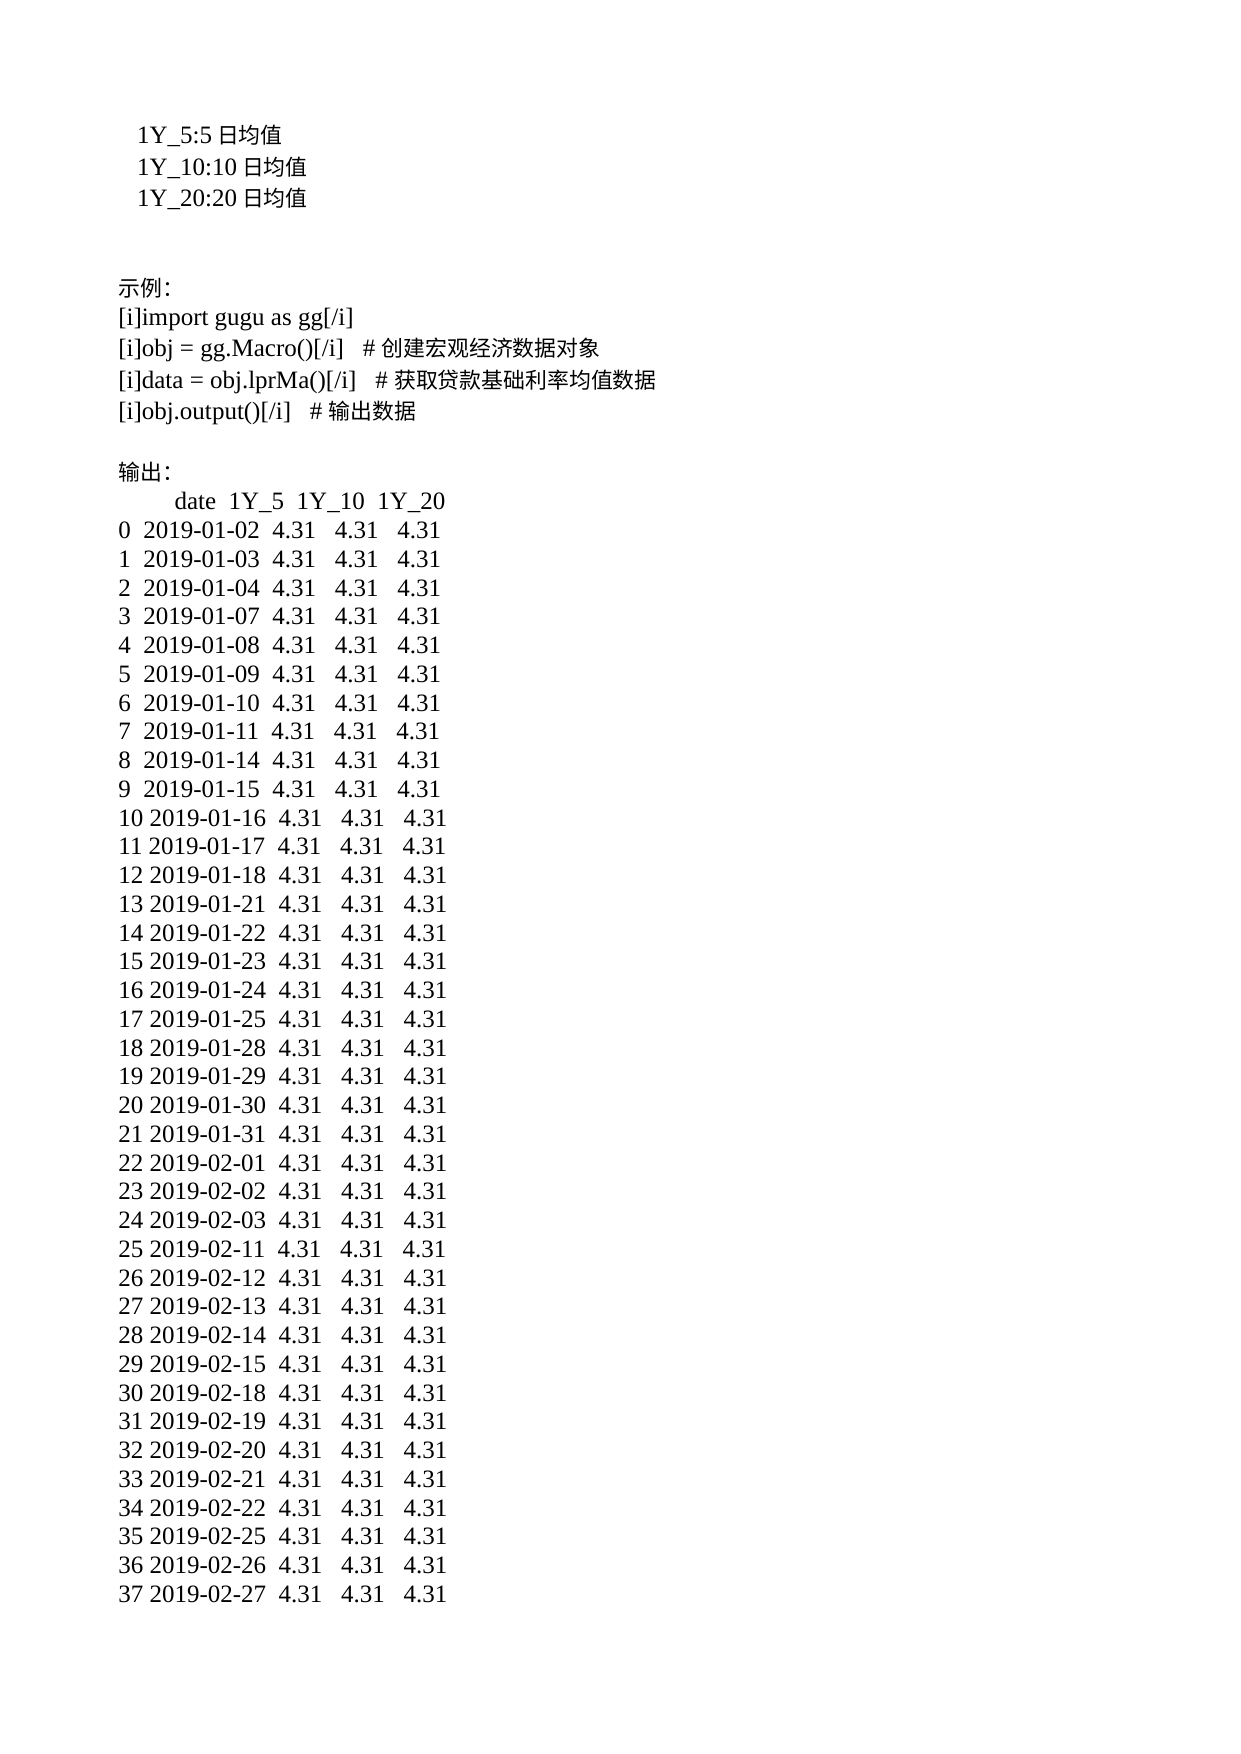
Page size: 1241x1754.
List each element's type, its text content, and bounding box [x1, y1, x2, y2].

text 19 2019-01-29 4.31 4.31 4.31 [118, 1061, 1122, 1090]
text [i]data = obj.lprMa()[/i] # 获取贷款基础利率均值数据 [118, 363, 1122, 394]
text 8 2019-01-14 4.31 4.31 4.31 [118, 745, 1122, 774]
text 27 2019-02-13 4.31 4.31 4.31 [118, 1291, 1122, 1320]
text 4 2019-01-08 4.31 4.31 4.31 [118, 630, 1122, 659]
text 23 2019-02-02 4.31 4.31 4.31 [118, 1176, 1122, 1205]
text [i]import gugu as gg[/i] [118, 302, 1122, 331]
text 36 2019-02-26 4.31 4.31 4.31 [118, 1550, 1122, 1579]
text 22 2019-02-01 4.31 4.31 4.31 [118, 1148, 1122, 1176]
text 30 2019-02-18 4.31 4.31 4.31 [118, 1378, 1122, 1406]
text 13 2019-01-21 4.31 4.31 4.31 [118, 889, 1122, 918]
text 21 2019-01-31 4.31 4.31 4.31 [118, 1119, 1122, 1148]
text 输出： [118, 455, 1122, 486]
text 26 2019-02-12 4.31 4.31 4.31 [118, 1263, 1122, 1291]
text 35 2019-02-25 4.31 4.31 4.31 [118, 1521, 1122, 1550]
text [i]obj.output()[/i] # 输出数据 [118, 394, 1122, 426]
text 16 2019-01-24 4.31 4.31 4.31 [118, 975, 1122, 1004]
text 1 2019-01-03 4.31 4.31 4.31 [118, 544, 1122, 573]
text 25 2019-02-11 4.31 4.31 4.31 [118, 1234, 1122, 1263]
text 2 2019-01-04 4.31 4.31 4.31 [118, 573, 1122, 601]
text 11 2019-01-17 4.31 4.31 4.31 [118, 831, 1122, 860]
text 5 2019-01-09 4.31 4.31 4.31 [118, 659, 1122, 688]
text 28 2019-02-14 4.31 4.31 4.31 [118, 1320, 1122, 1349]
text 示例： [118, 271, 1122, 302]
text 12 2019-01-18 4.31 4.31 4.31 [118, 860, 1122, 889]
text 24 2019-02-03 4.31 4.31 4.31 [118, 1205, 1122, 1234]
text 0 2019-01-02 4.31 4.31 4.31 [118, 515, 1122, 544]
text 18 2019-01-28 4.31 4.31 4.31 [118, 1033, 1122, 1061]
text 10 2019-01-16 4.31 4.31 4.31 [118, 803, 1122, 831]
text 37 2019-02-27 4.31 4.31 4.31 [118, 1579, 1122, 1608]
text 34 2019-02-22 4.31 4.31 4.31 [118, 1493, 1122, 1521]
text 32 2019-02-20 4.31 4.31 4.31 [118, 1435, 1122, 1464]
text 3 2019-01-07 4.31 4.31 4.31 [118, 601, 1122, 630]
text 14 2019-01-22 4.31 4.31 4.31 [118, 918, 1122, 946]
text 1Y_20:20日均值 [118, 181, 1122, 213]
text 20 2019-01-30 4.31 4.31 4.31 [118, 1090, 1122, 1119]
text [i]obj = gg.Macro()[/i] # 创建宏观经济数据对象 [118, 331, 1122, 363]
text 6 2019-01-10 4.31 4.31 4.31 [118, 688, 1122, 716]
text 17 2019-01-25 4.31 4.31 4.31 [118, 1004, 1122, 1033]
text date 1Y_5 1Y_10 1Y_20 [118, 486, 1122, 515]
text 1Y_5:5日均值 [118, 118, 1122, 150]
text 31 2019-02-19 4.31 4.31 4.31 [118, 1406, 1122, 1435]
text 7 2019-01-11 4.31 4.31 4.31 [118, 716, 1122, 745]
text 15 2019-01-23 4.31 4.31 4.31 [118, 946, 1122, 975]
text 29 2019-02-15 4.31 4.31 4.31 [118, 1349, 1122, 1378]
text 33 2019-02-21 4.31 4.31 4.31 [118, 1464, 1122, 1493]
text 1Y_10:10日均值 [118, 150, 1122, 181]
text 9 2019-01-15 4.31 4.31 4.31 [118, 774, 1122, 803]
